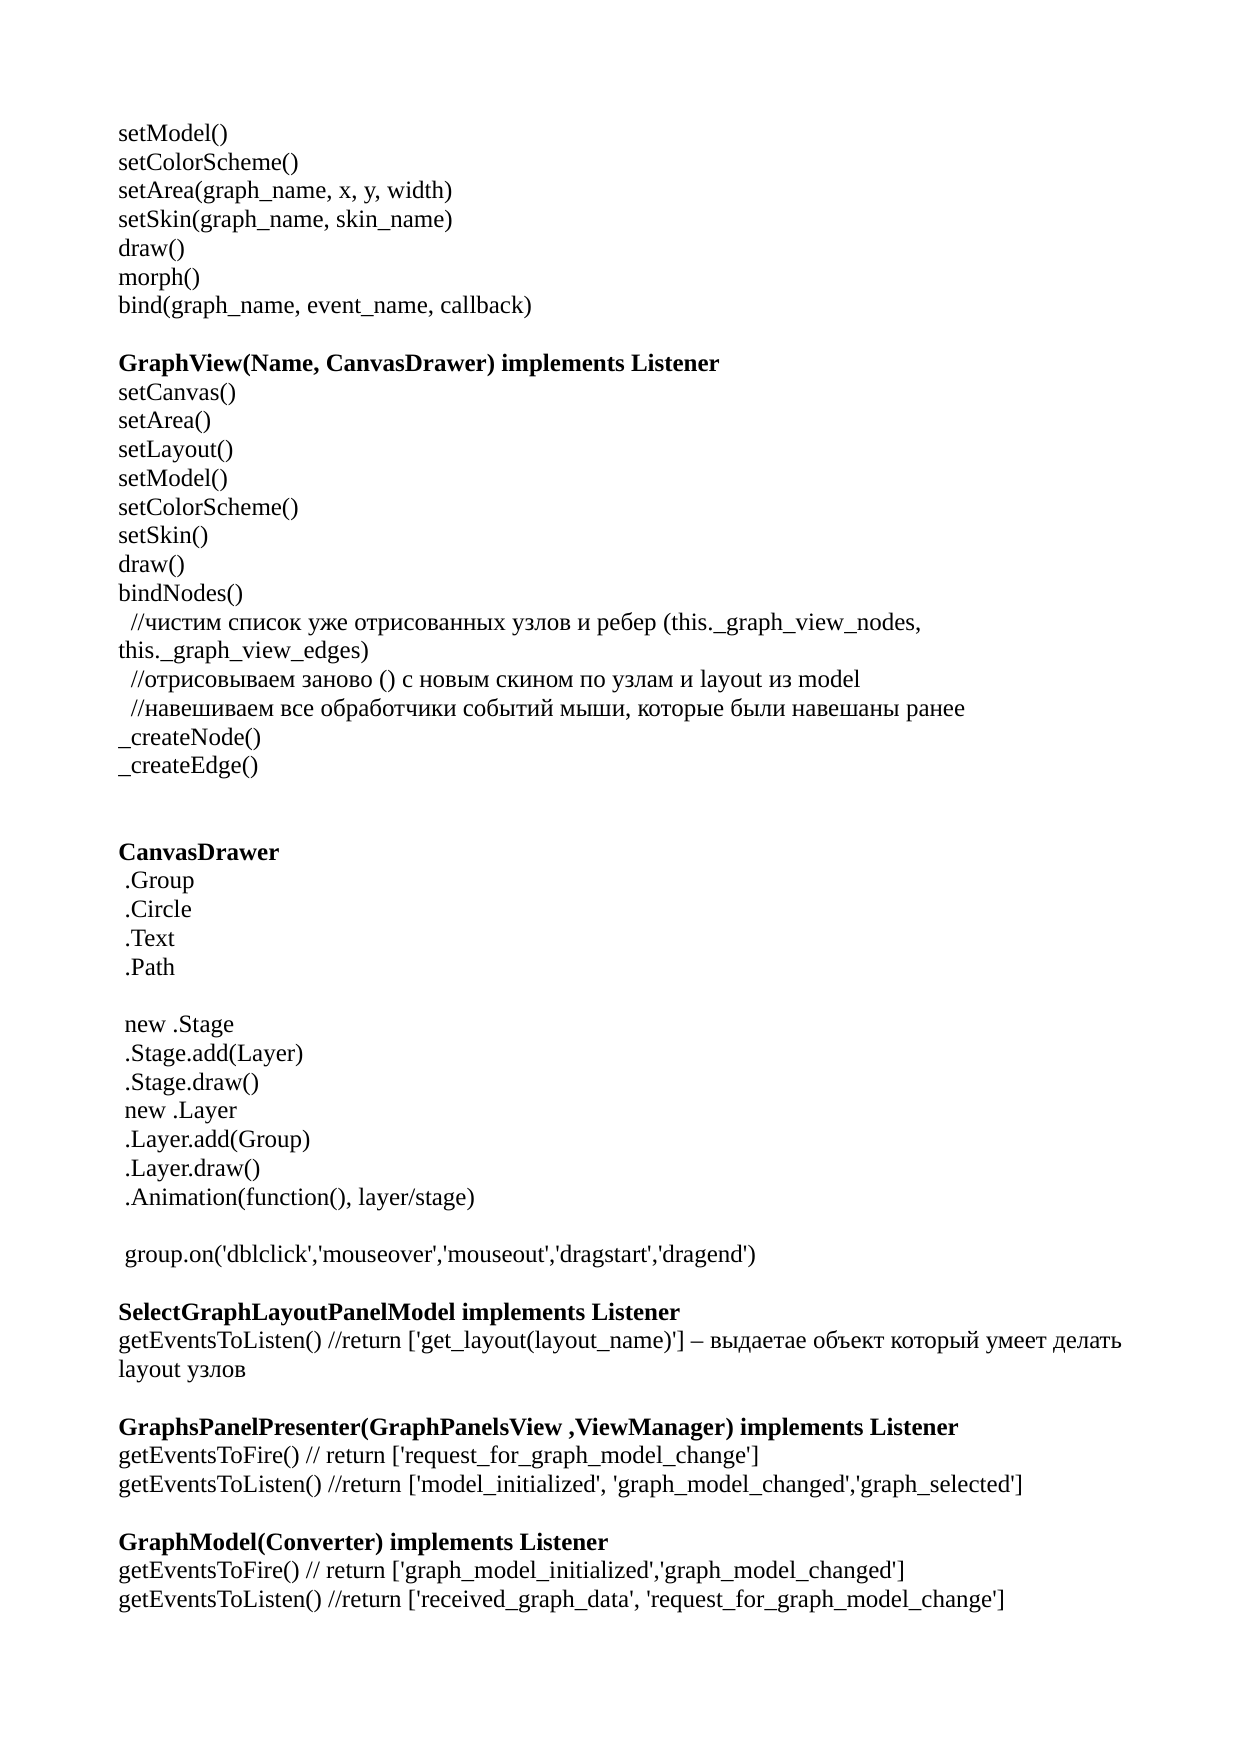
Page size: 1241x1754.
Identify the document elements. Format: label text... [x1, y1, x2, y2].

text //отрисовываем заново () с новым скином по узлам и layout из model [118, 664, 1122, 693]
text getEventsToListen() //return ['model_initialized', 'graph_model_changed','graph_selected'] [118, 1469, 1122, 1498]
text draw() [118, 549, 1122, 578]
text setArea() [118, 406, 1122, 434]
text GraphModel(Converter) implements Listener [118, 1527, 1122, 1556]
text new .Layer [118, 1096, 1122, 1124]
text getEventsToListen() //return ['get_layout(layout_name)'] – выдаетae объект который умеет делать layout узлов [118, 1326, 1122, 1383]
text CanvasDrawer [118, 837, 1122, 866]
text .Circle [118, 894, 1122, 923]
text getEventsToListen() //return ['received_graph_data', 'request_for_graph_model_change'] [118, 1584, 1122, 1613]
text setLayout() [118, 434, 1122, 463]
text _createEdge() [118, 751, 1122, 779]
text .Path [118, 952, 1122, 981]
text _createNode() [118, 722, 1122, 751]
text setColorScheme() [118, 147, 1122, 176]
text getEventsToFire() // return ['graph_model_initialized','graph_model_changed'] [118, 1556, 1122, 1584]
text getEventsToFire() // return ['request_for_graph_model_change'] [118, 1441, 1122, 1469]
text setArea(graph_name, x, y, width) [118, 176, 1122, 204]
text bindNodes() [118, 578, 1122, 607]
text .Stage.add(Layer) [118, 1038, 1122, 1067]
text group.on('dblclick','mouseover','mouseout','dragstart','dragend') [118, 1239, 1122, 1268]
text GraphsPanelPresenter(GraphPanelsView ,ViewManager) implements Listener [118, 1412, 1122, 1441]
text new .Stage [118, 1009, 1122, 1038]
text //навешиваем все обработчики событий мыши, которые были навешаны ранее [118, 693, 1122, 722]
text .Animation(function(), layer/stage) [118, 1182, 1122, 1211]
text .Group [118, 866, 1122, 894]
text setSkin(graph_name, skin_name) [118, 204, 1122, 233]
text setSkin() [118, 521, 1122, 549]
text .Layer.draw() [118, 1153, 1122, 1182]
text setColorScheme() [118, 492, 1122, 521]
text bind(graph_name, event_name, callback) [118, 291, 1122, 319]
text .Text [118, 923, 1122, 952]
text .Layer.add(Group) [118, 1124, 1122, 1153]
text .Stage.draw() [118, 1067, 1122, 1096]
text setCanvas() [118, 377, 1122, 406]
text GraphView(Name, CanvasDrawer) implements Listener [118, 348, 1122, 377]
text setModel() [118, 118, 1122, 147]
text //чистим список уже отрисованных узлов и ребер (this._graph_view_nodes, this._graph_view_edges) [118, 607, 1122, 664]
text setModel() [118, 463, 1122, 492]
text morph() [118, 262, 1122, 291]
text draw() [118, 233, 1122, 262]
text SelectGraphLayoutPanelModel implements Listener [118, 1297, 1122, 1326]
